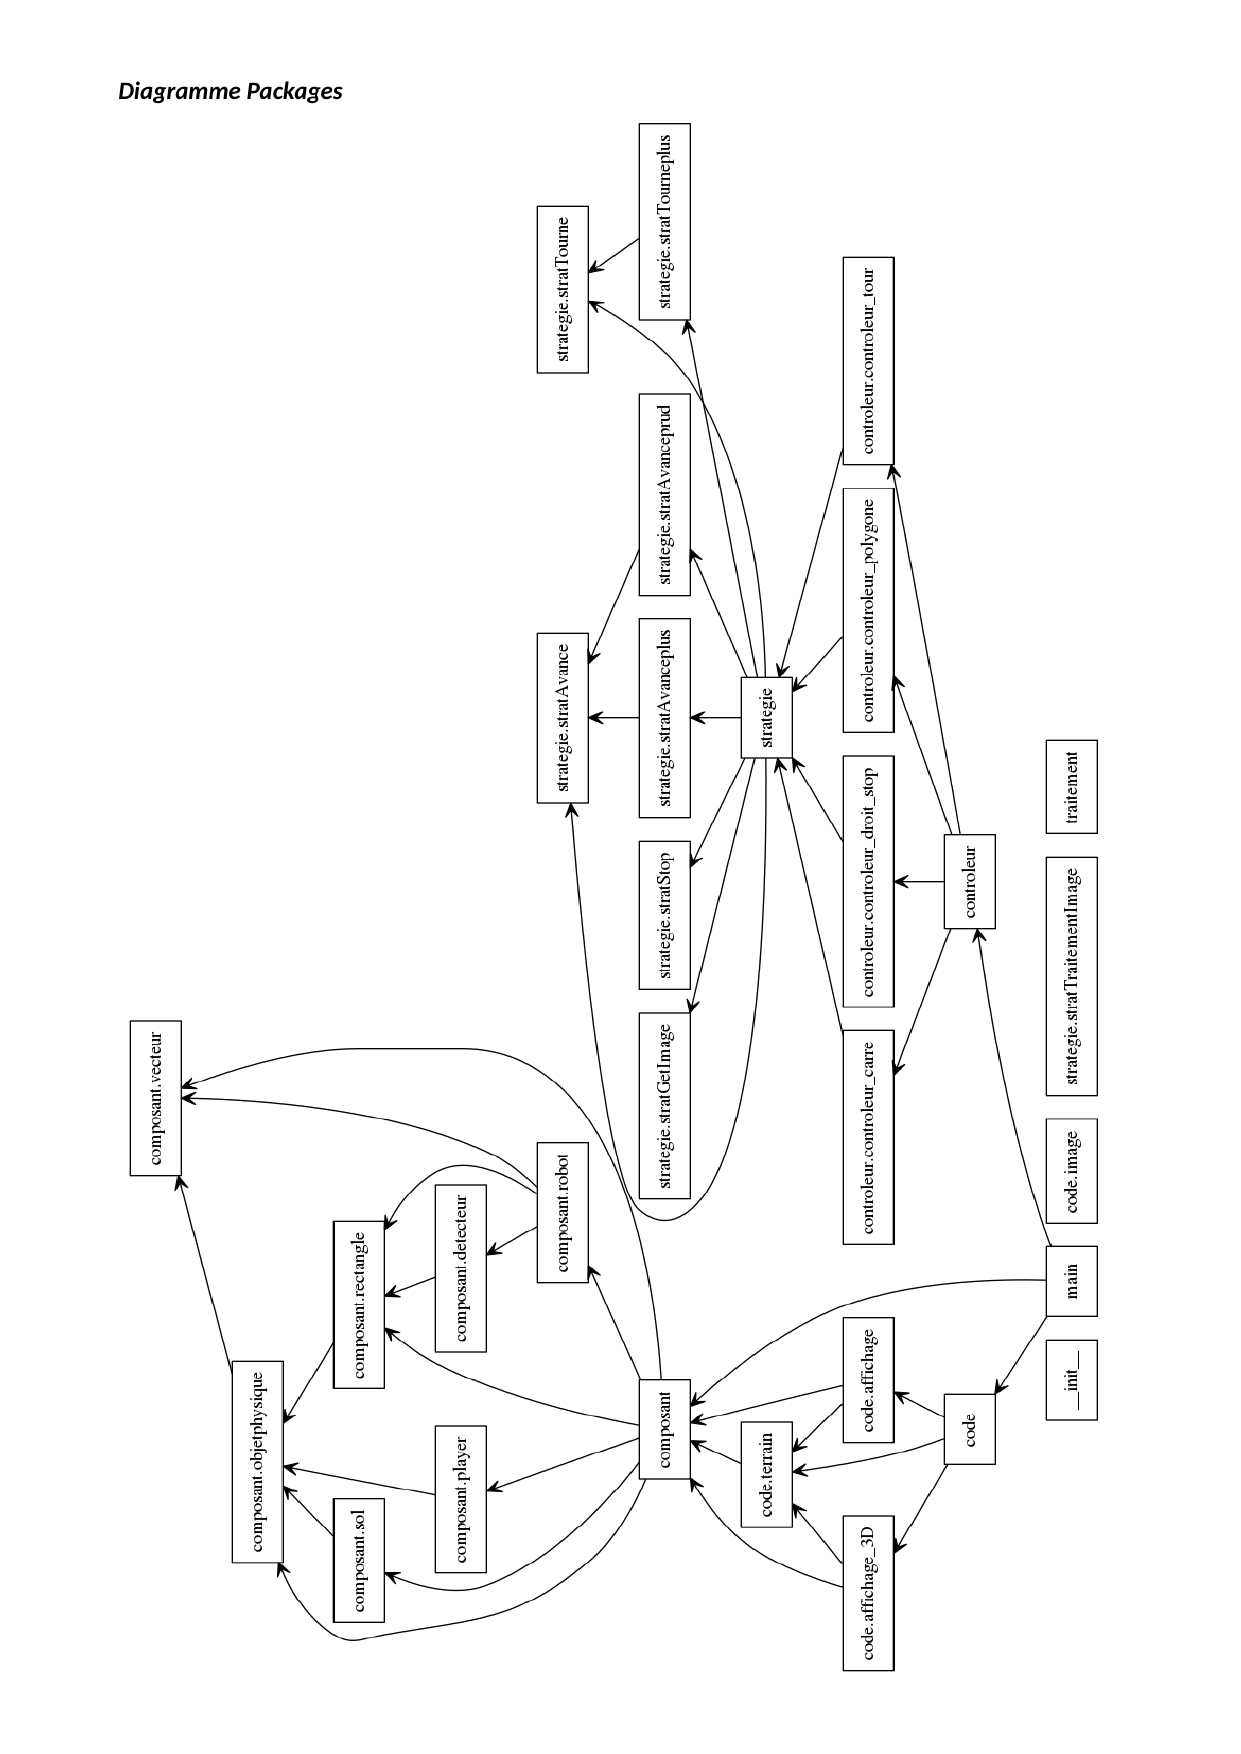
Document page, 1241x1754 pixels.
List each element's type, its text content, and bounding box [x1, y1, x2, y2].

text Diagramme Packages [118, 75, 1122, 106]
picture [125, 118, 1104, 1675]
